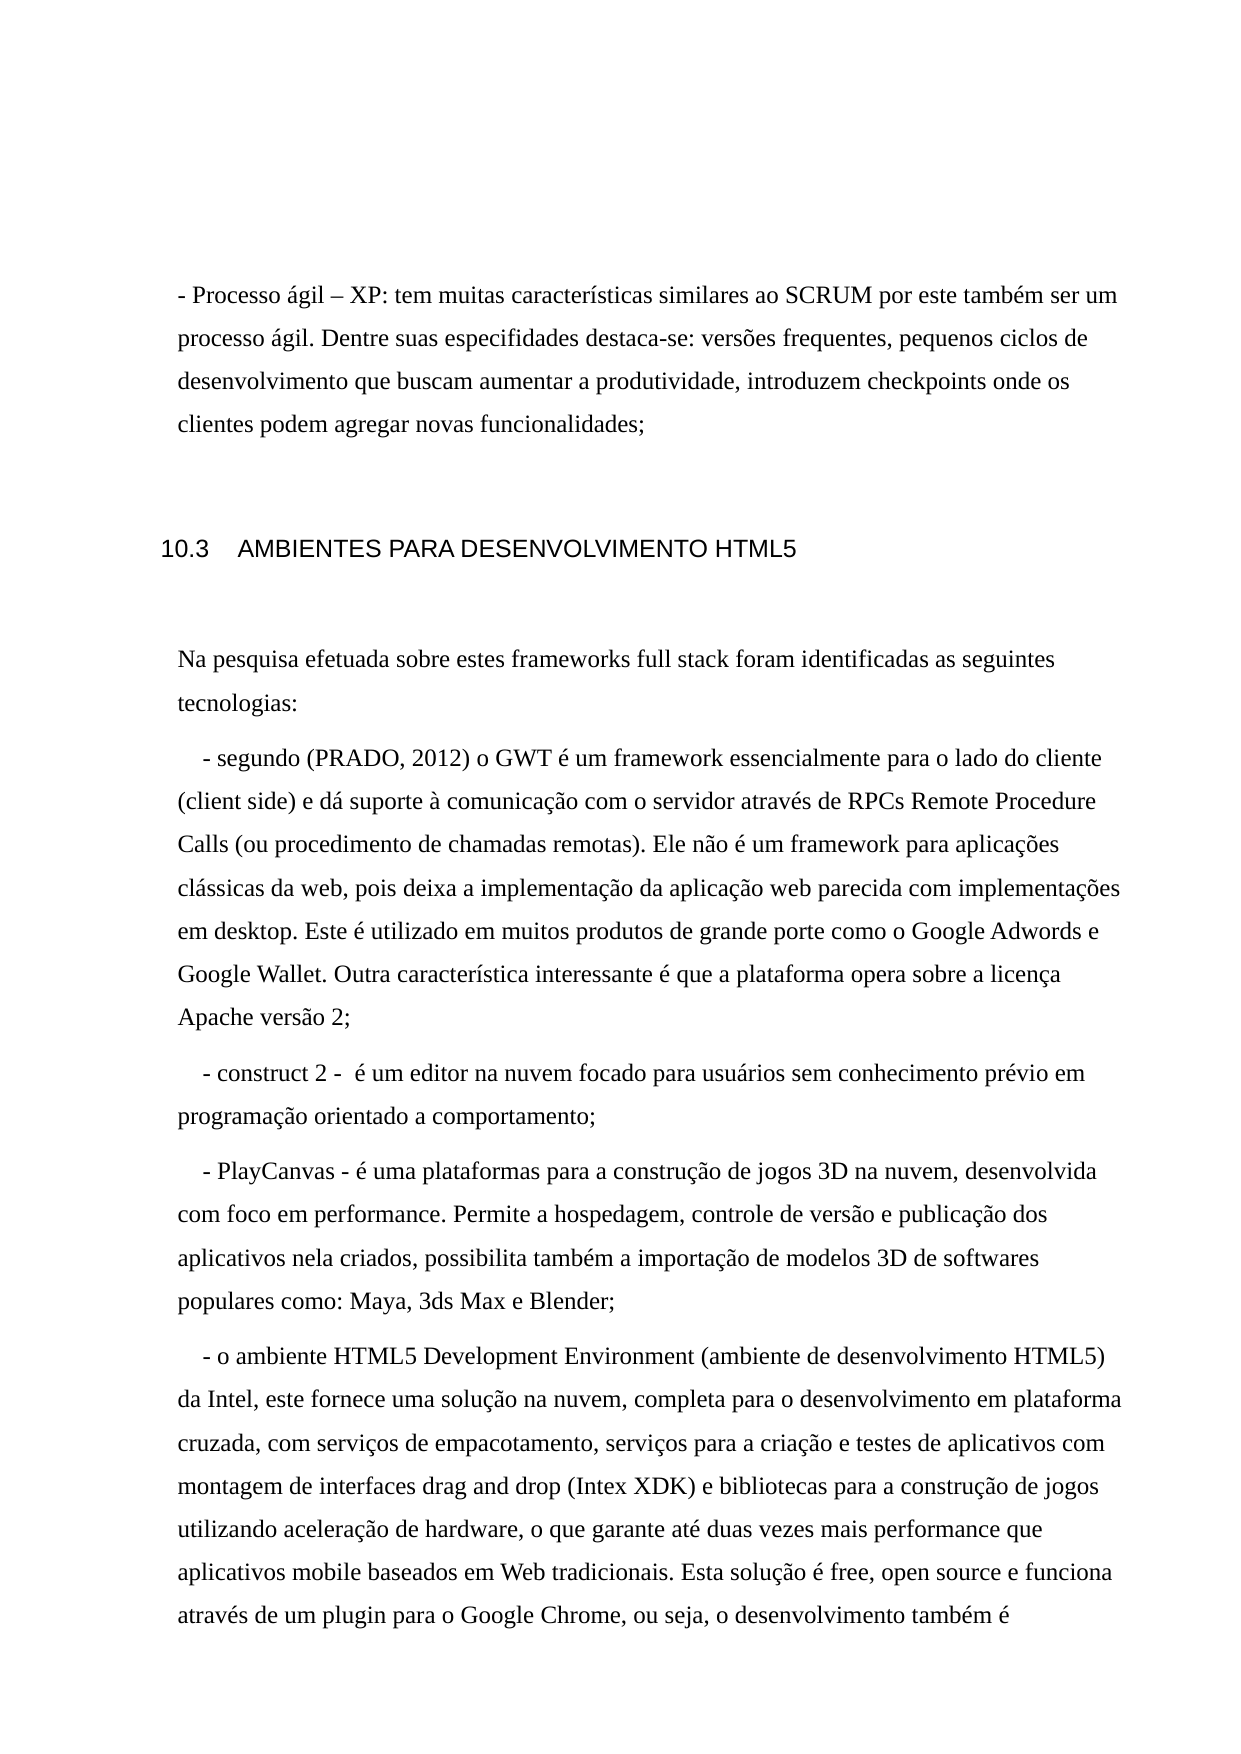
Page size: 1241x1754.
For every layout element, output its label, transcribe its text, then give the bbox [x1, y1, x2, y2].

subtitle AMBIENTES PARA DESENVOLVIMENTO HTML5 [153, 534, 1122, 563]
text - PlayCanvas - é uma plataformas para a construção de jogos 3D na nuvem, desenvolvida com foco em performance. Permite a hospedagem, controle de versão e publicação dos aplicativos nela criados, possibilita também a importação de modelos 3D de softwares populares como: Maya, 3ds Max e Blender; [177, 1156, 1122, 1314]
text - o ambiente HTML5 Development Environment (ambiente de desenvolvimento HTML5) da Intel, este fornece uma solução na nuvem, completa para o desenvolvimento em plataforma cruzada, com serviços de empacotamento, serviços para a criação e testes de aplicativos com montagem de interfaces drag and drop (Intex XDK) e bibliotecas para a construção de jogos utilizando aceleração de hardware, o que garante até duas vezes mais performance que aplicativos mobile baseados em Web tradicionais. Esta solução é free, open source e funciona através de um plugin para o Google Chrome, ou seja, o desenvolvimento também é [177, 1341, 1122, 1629]
text - segundo (PRADO, 2012) o GWT é um framework essencialmente para o lado do cliente (client side) e dá suporte à comunicação com o servidor através de RPCs Remote Procedure Calls (ou procedimento de chamadas remotas). Ele não é um framework para aplicações clássicas da web, pois deixa a implementação da aplicação web parecida com implementações em desktop. Este é utilizado em muitos produtos de grande porte como o Google Adwords e Google Wallet. Outra característica interessante é que a plataforma opera sobre a licença Apache versão 2; [177, 743, 1122, 1031]
text - Processo ágil – XP: tem muitas características similares ao SCRUM por este também ser um processo ágil. Dentre suas especifidades destaca-se: versões frequentes, pequenos ciclos de desenvolvimento que buscam aumentar a produtividade, introduzem checkpoints onde os clientes podem agregar novas funcionalidades; [177, 280, 1122, 438]
text Na pesquisa efetuada sobre estes frameworks full stack foram identificadas as seguintes tecnologias: [177, 644, 1122, 716]
text - construct 2 - é um editor na nuvem focado para usuários sem conhecimento prévio em programação orientado a comportamento; [177, 1058, 1122, 1129]
